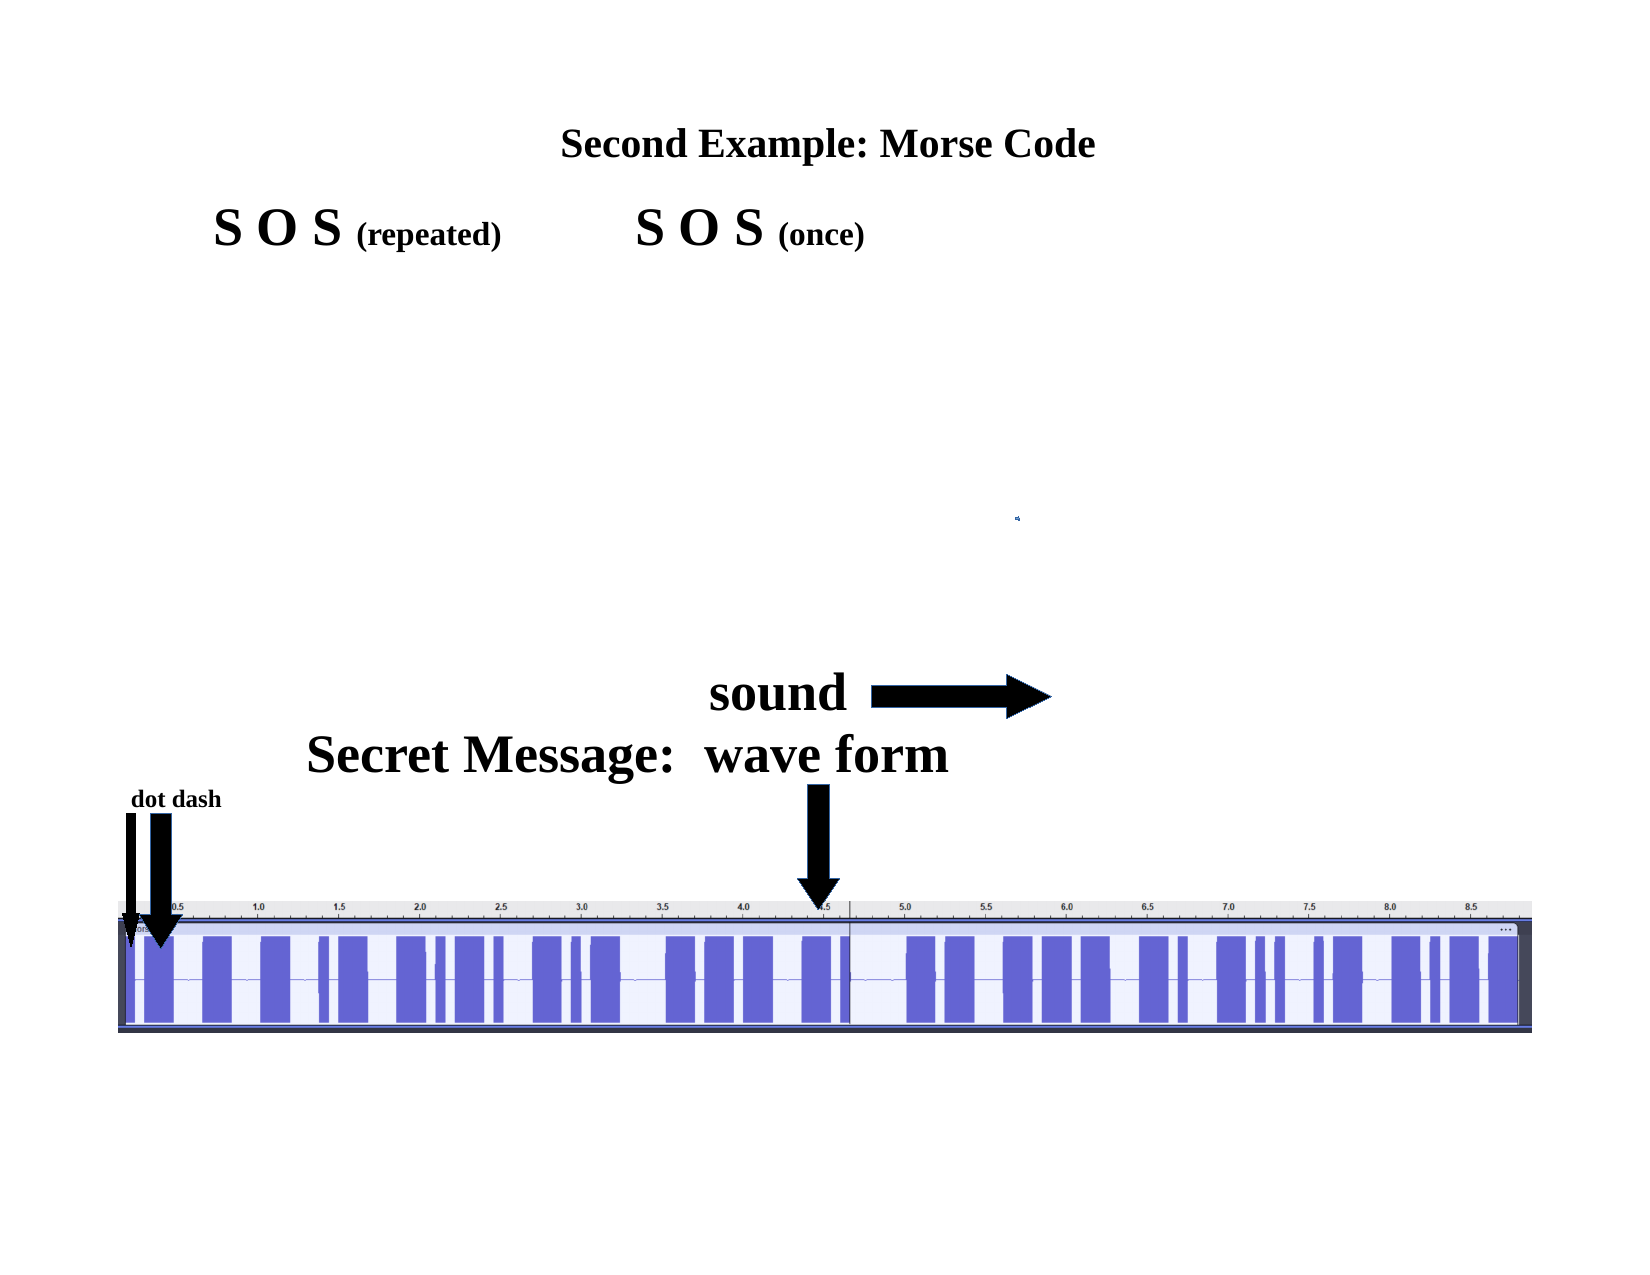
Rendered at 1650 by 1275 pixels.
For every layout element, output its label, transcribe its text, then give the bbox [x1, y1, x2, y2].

text sound [118, 659, 1532, 722]
text [830, 784, 1532, 813]
text dot dash [118, 784, 807, 813]
picture [118, 901, 1532, 1033]
text Secret Message: wave form [118, 722, 1532, 784]
text S O S (repeated) S O S (once) [118, 195, 1532, 257]
picture [136, 901, 150, 914]
text Second Example: Morse Code [118, 118, 1532, 166]
